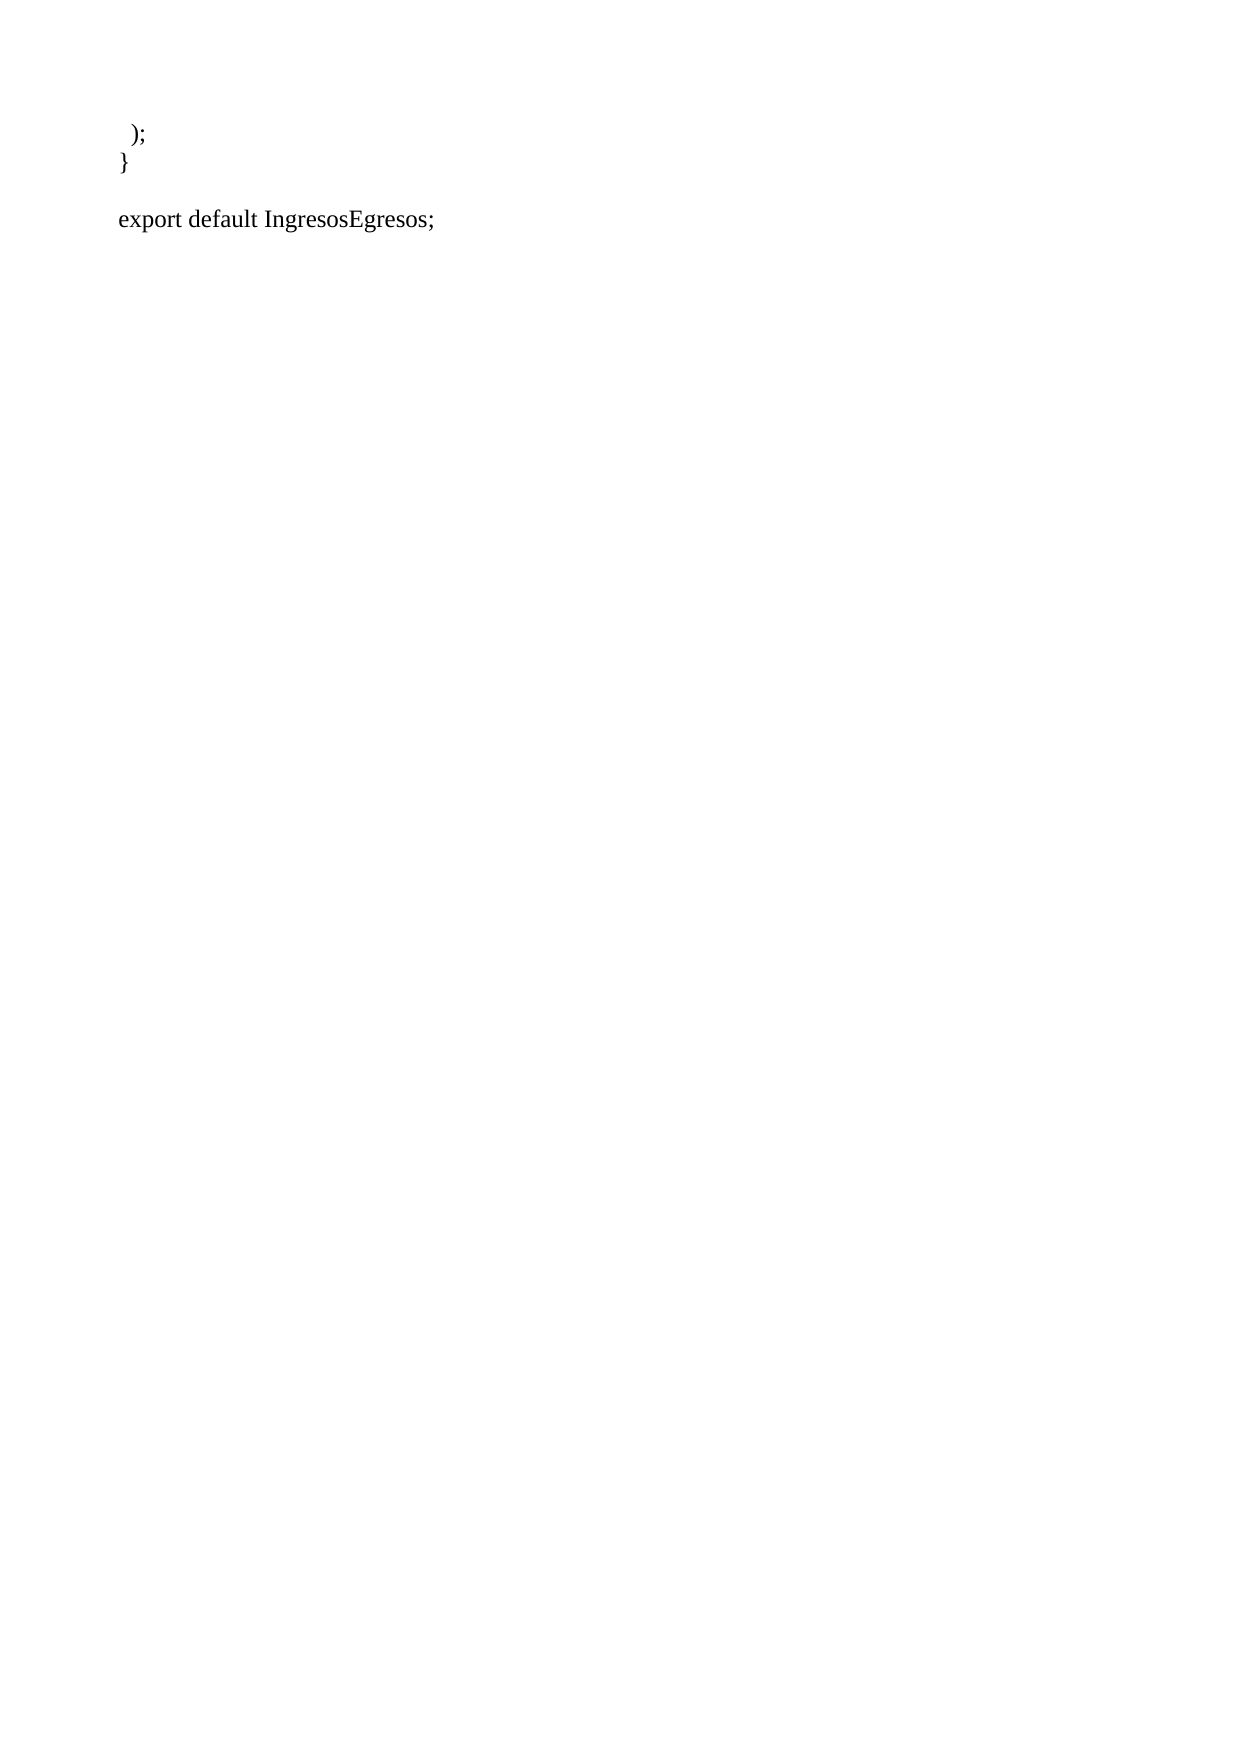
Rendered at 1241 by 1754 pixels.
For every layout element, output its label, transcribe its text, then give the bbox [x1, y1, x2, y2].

text ); [118, 118, 1122, 147]
text export default IngresosEgresos; [118, 204, 1122, 233]
text } [118, 147, 1122, 176]
